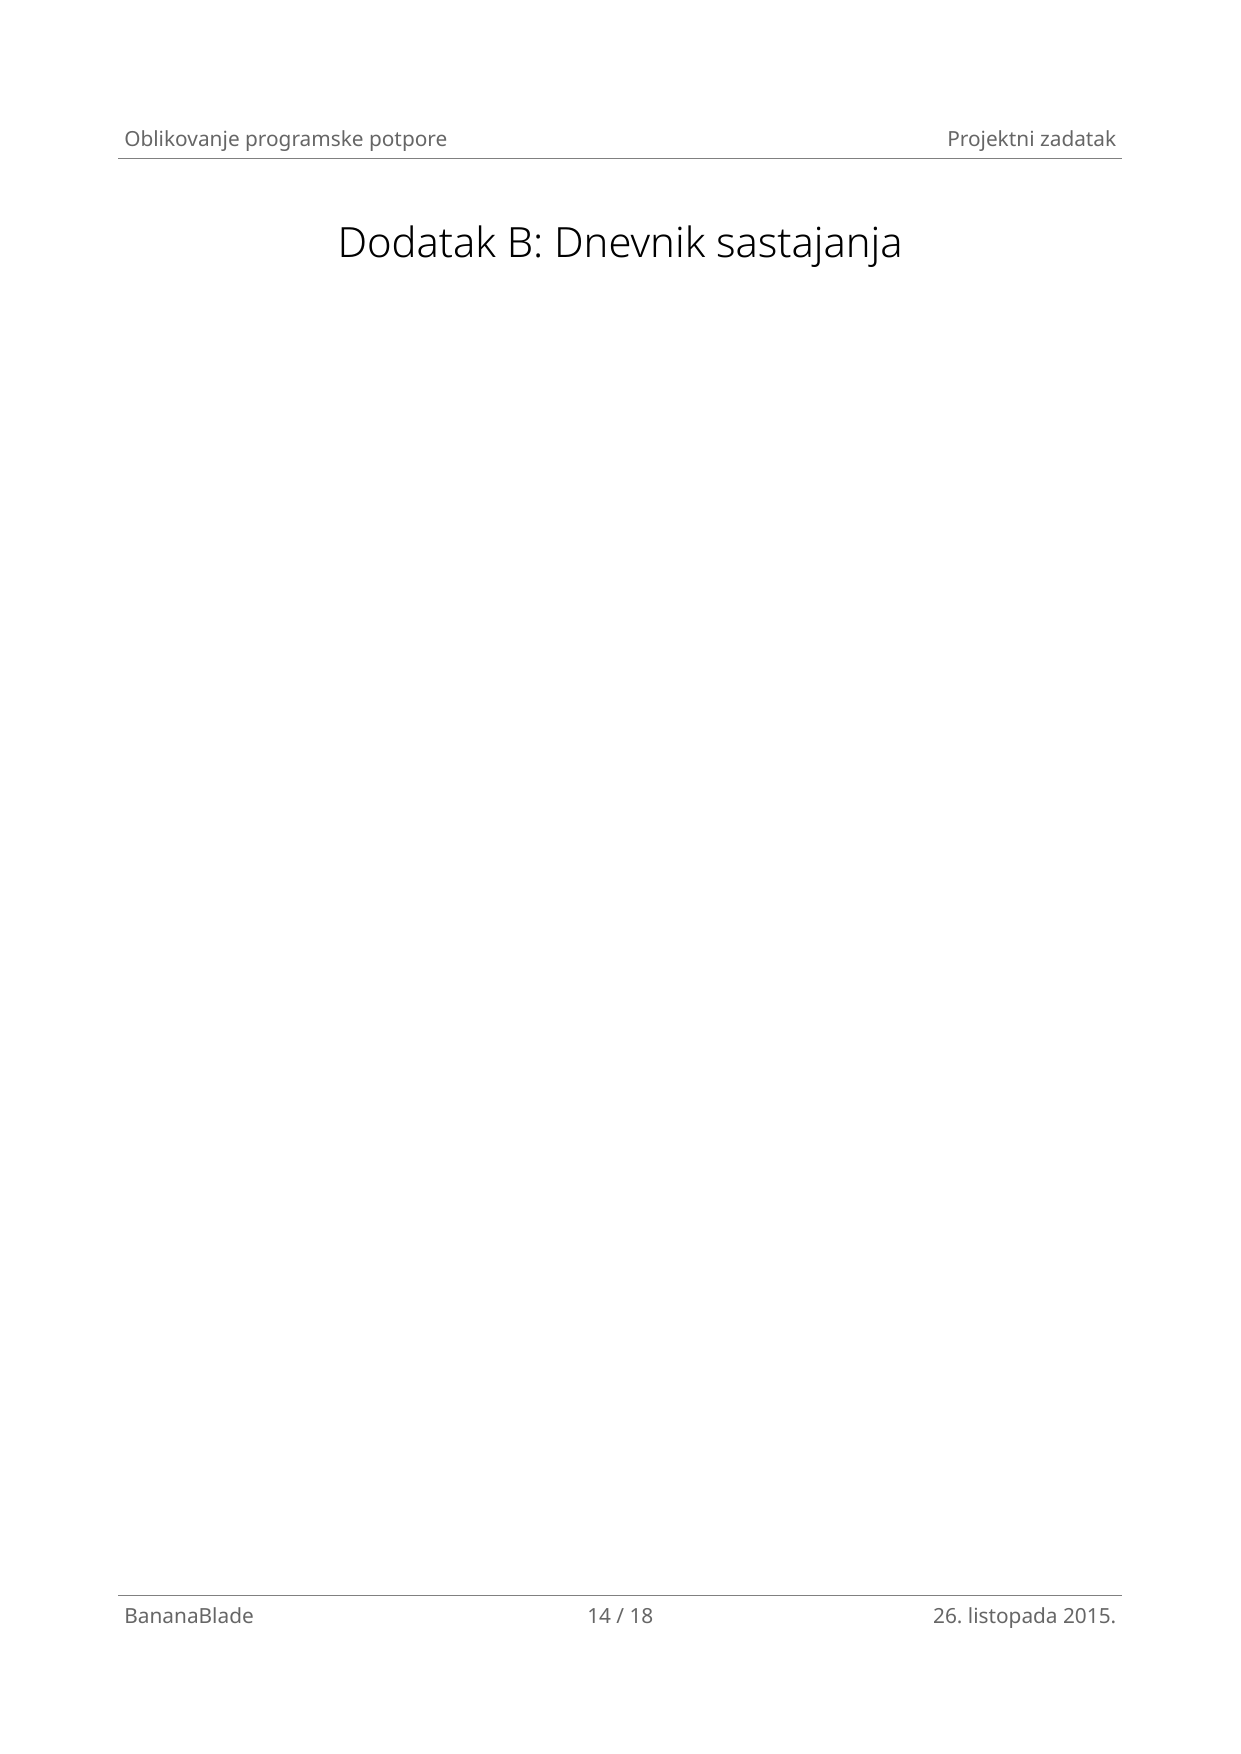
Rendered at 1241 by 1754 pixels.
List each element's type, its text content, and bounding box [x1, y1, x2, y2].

subtitle Dodatak B: Dnevnik sastajanja [118, 213, 1122, 270]
